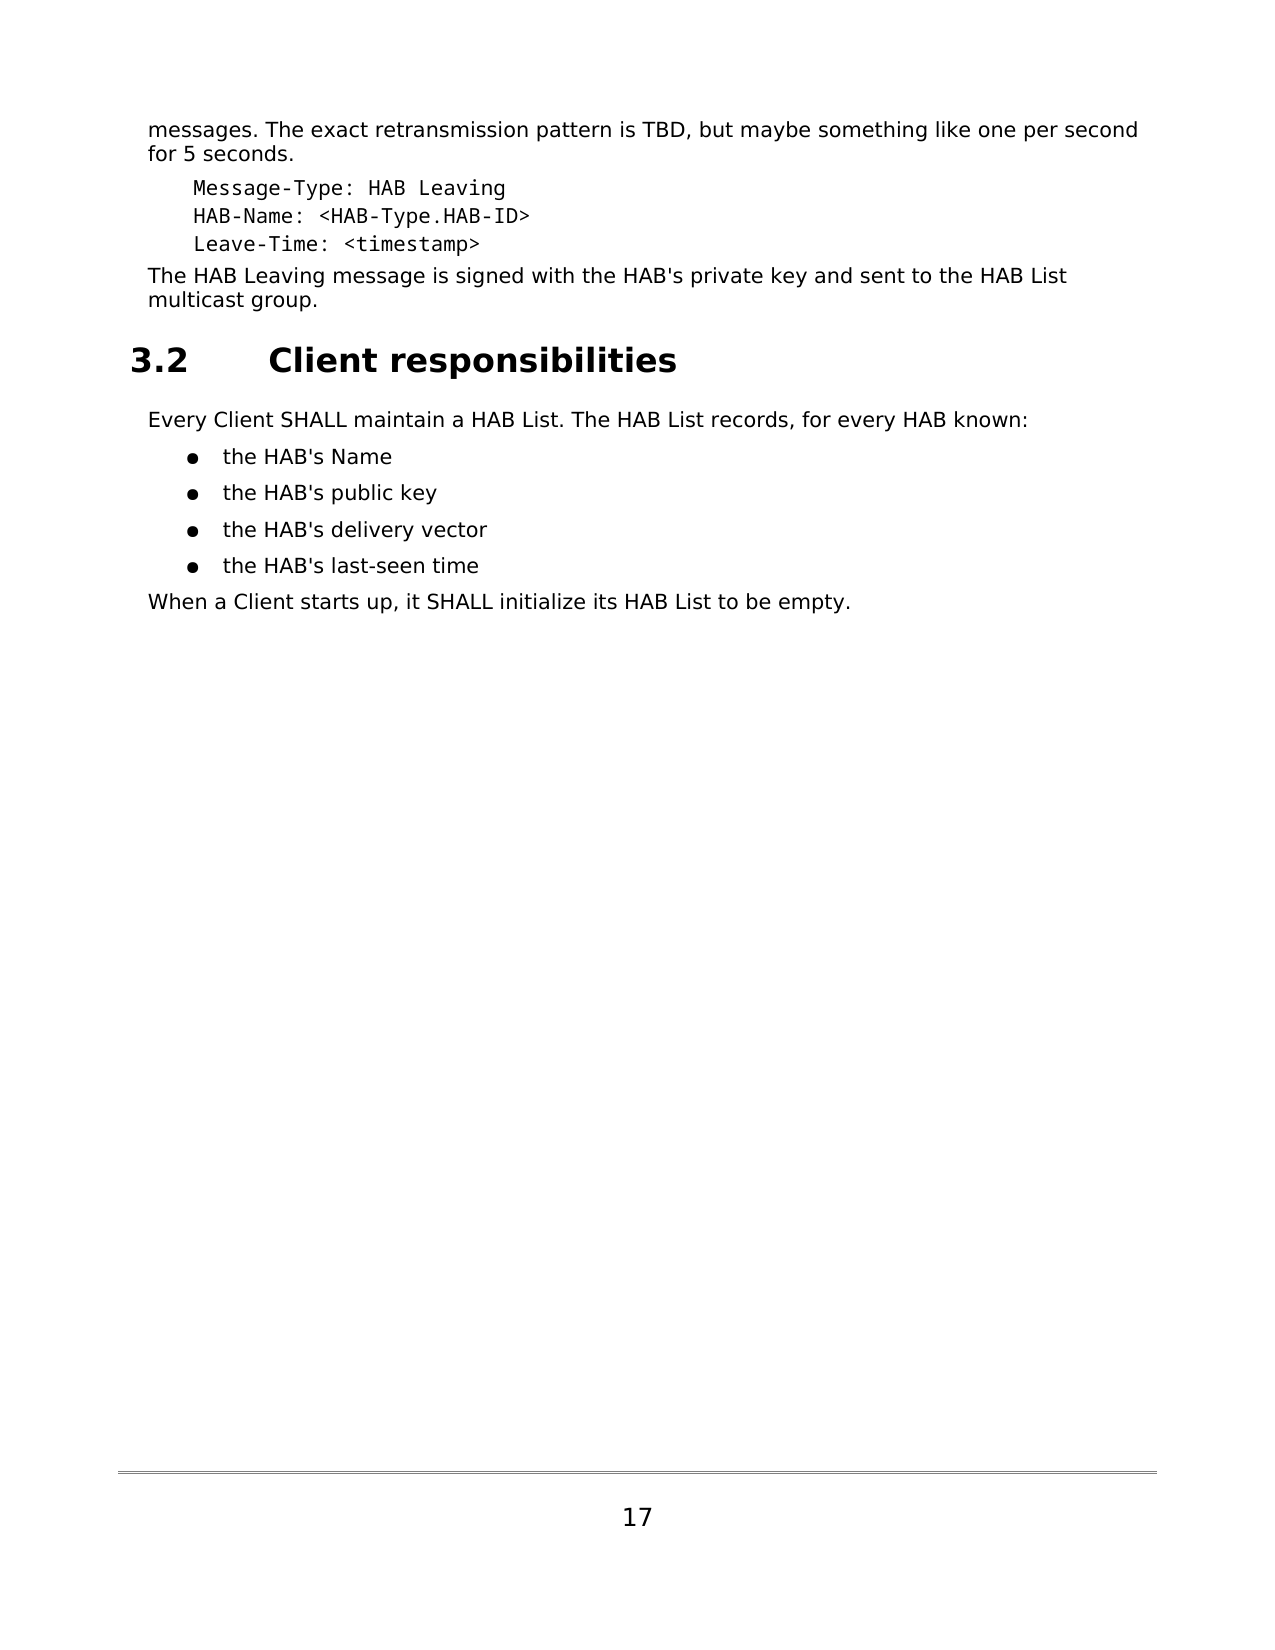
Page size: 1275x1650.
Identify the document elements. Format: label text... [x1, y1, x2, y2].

subtitle Client responsibilities [118, 341, 1157, 380]
text When a Client starts up, it SHALL initialize its HAB List to be empty. [148, 590, 1157, 614]
list the HAB's delivery vector [185, 518, 1157, 542]
text The HAB Leaving message is signed with the HAB's private key and sent to the HAB List multicast group. [148, 264, 1157, 313]
text Every Client SHALL maintain a HAB List. The HAB List records, for every HAB known: [148, 408, 1157, 433]
list the HAB's last-seen time [185, 554, 1157, 578]
text Leave-Time: <timestamp> [193, 229, 1157, 258]
text messages. The exact retransmission pattern is TBD, but maybe something like one per second for 5 seconds. [148, 118, 1157, 167]
list the HAB's Name [185, 445, 1157, 469]
text Message-Type: HAB Leaving [193, 173, 1157, 201]
text HAB-Name: <HAB-Type.HAB-ID> [193, 201, 1157, 229]
list the HAB's public key [185, 481, 1157, 506]
